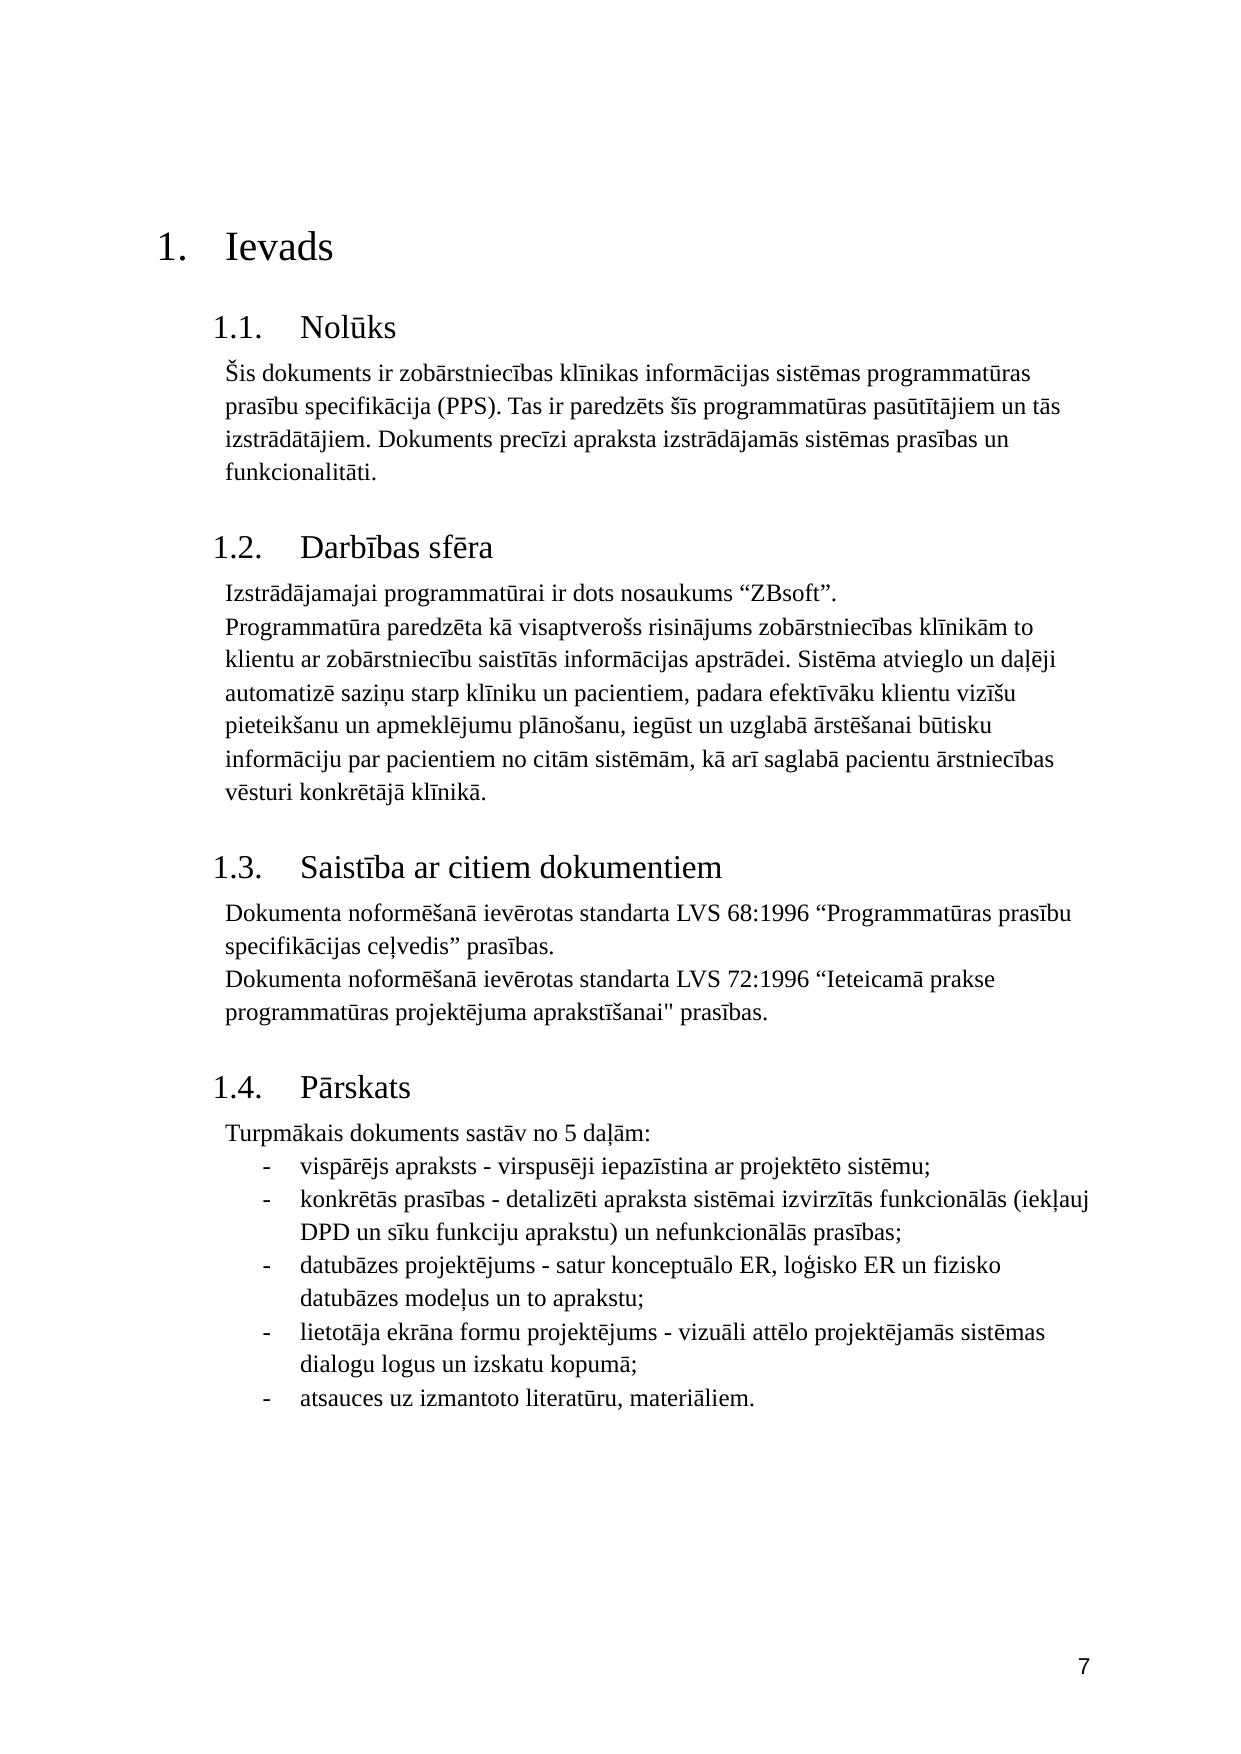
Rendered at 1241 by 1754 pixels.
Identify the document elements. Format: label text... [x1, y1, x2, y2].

subtitle Ievads [187, 222, 1090, 270]
text Programmatūra paredzēta kā visaptverošs risinājums zobārstniecības klīnikām to klientu ar zobārstniecību saistītās informācijas apstrādei. Sistēma atvieglo un daļēji automatizē saziņu starp klīniku un pacientiem, padara efektīvāku klientu vizīšu pieteikšanu un apmeklējumu plānošanu, iegūst un uzglabā ārstēšanai būtisku informāciju par pacientiem no citām sistēmām, kā arī saglabā pacientu ārstniecības vēsturi konkrētājā klīnikā. [225, 612, 1090, 805]
list konkrētās prasības - detalizēti apraksta sistēmai izvirzītās funkcionālās (iekļauj DPD un sīku funkciju aprakstu) un nefunkcionālās prasības; [262, 1184, 1090, 1246]
list atsauces uz izmantoto literatūru, materiāliem. [262, 1383, 1090, 1411]
text Turpmākais dokuments sastāv no 5 daļām: [225, 1118, 1090, 1147]
list datubāzes projektējums - satur konceptuālo ER, loģisko ER un fizisko datubāzes modeļus un to aprakstu; [262, 1251, 1090, 1312]
text Izstrādājamajai programmatūrai ir dots nosaukums “ZBsoft”. [225, 578, 1090, 607]
text Dokumenta noformēšanā ievērotas standarta LVS 68:1996 “Programmatūras prasību specifikācijas ceļvedis” prasības. [225, 898, 1090, 960]
list vispārējs apraksts - virspusēji iepazīstina ar projektēto sistēmu; [262, 1151, 1090, 1180]
text Dokumenta noformēšanā ievērotas standarta LVS 72:1996 “Ieteicamā prakse programmatūras projektējuma aprakstīšanai" prasības. [225, 964, 1090, 1026]
list lietotāja ekrāna formu projektējums - vizuāli attēlo projektējamās sistēmas dialogu logus un izskatu kopumā; [262, 1317, 1090, 1378]
subtitle Nolūks [262, 307, 1090, 346]
subtitle Saistība ar citiem dokumentiem [262, 847, 1090, 886]
subtitle Darbības sfēra [262, 528, 1090, 566]
subtitle Pārskats [262, 1068, 1090, 1106]
text Šis dokuments ir zobārstniecības klīnikas informācijas sistēmas programmatūras prasību specifikācija (PPS). Tas ir paredzēts šīs programmatūras pasūtītājiem un tās izstrādātājiem. Dokuments precīzi apraksta izstrādājamās sistēmas prasības un funkcionalitāti. [225, 358, 1090, 486]
